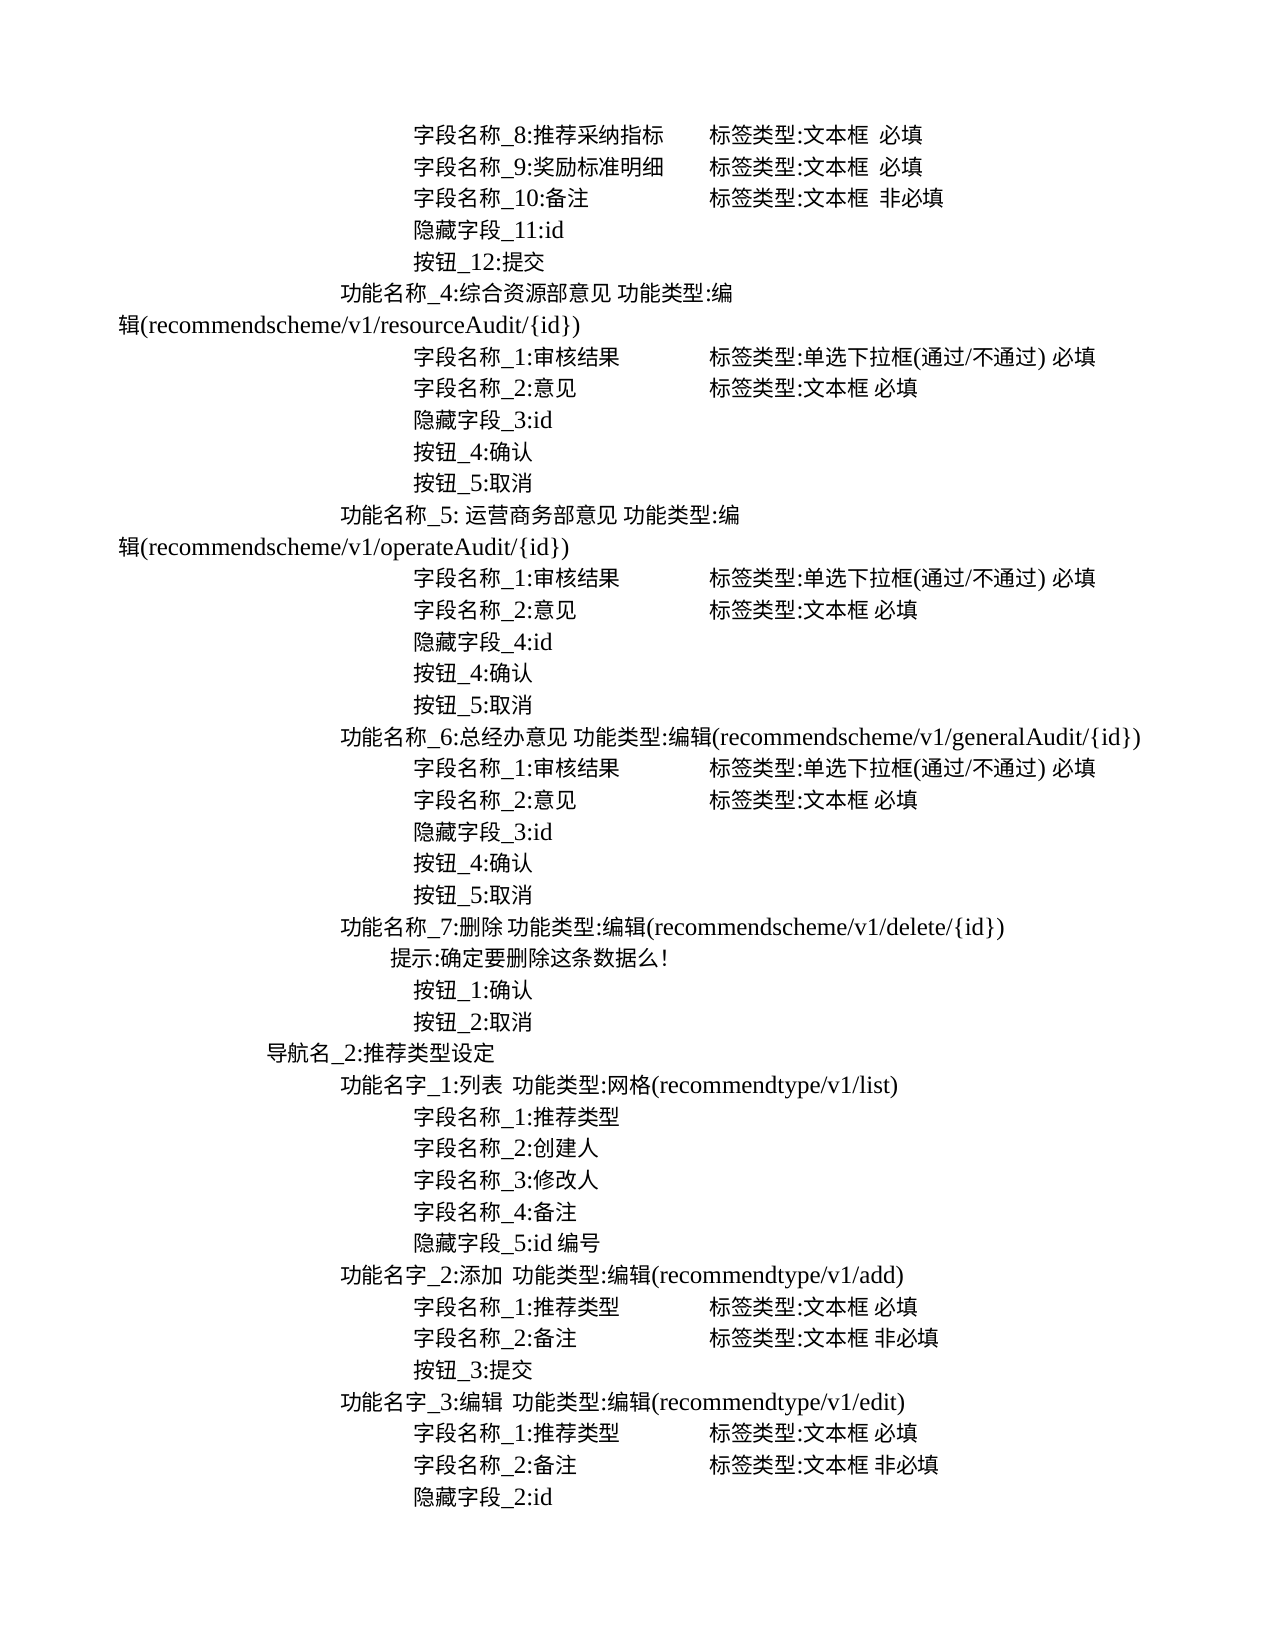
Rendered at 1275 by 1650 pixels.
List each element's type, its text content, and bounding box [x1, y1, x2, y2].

text 按钮_5:取消 [118, 878, 1157, 910]
text 字段名称_2:意见 标签类型:文本框 必填 [118, 593, 1157, 625]
text 按钮_12:提交 [118, 245, 1157, 276]
text 字段名称_1:推荐类型 标签类型:文本框 必填 [118, 1416, 1157, 1448]
text 按钮_5:取消 [118, 466, 1157, 498]
text 字段名称_1:审核结果 标签类型:单选下拉框(通过/不通过) 必填 [118, 751, 1157, 783]
text 功能名称_7:删除 功能类型:编辑(recommendscheme/v1/delete/{id}) [118, 910, 1157, 941]
text 功能名称_4:综合资源部意见 功能类型:编辑(recommendscheme/v1/resourceAudit/{id}) [118, 276, 1157, 340]
text 字段名称_3:修改人 [118, 1163, 1157, 1195]
text 功能名称_6:总经办意见 功能类型:编辑(recommendscheme/v1/generalAudit/{id}) [118, 720, 1157, 751]
text 功能名字_1:列表 功能类型:网格(recommendtype/v1/list) [118, 1068, 1157, 1100]
text 功能名称_5: 运营商务部意见 功能类型:编辑(recommendscheme/v1/operateAudit/{id}) [118, 498, 1157, 561]
text 字段名称_2:备注 标签类型:文本框 非必填 [118, 1321, 1157, 1353]
text 按钮_4:确认 [118, 846, 1157, 878]
text 提示:确定要删除这条数据么！ [118, 941, 1157, 973]
text 字段名称_9:奖励标准明细 标签类型:文本框 必填 [118, 150, 1157, 181]
text 导航名_2:推荐类型设定 [118, 1036, 1157, 1068]
text 按钮_2:取消 [118, 1005, 1157, 1036]
text 字段名称_1:审核结果 标签类型:单选下拉框(通过/不通过) 必填 [118, 561, 1157, 593]
text 字段名称_2:备注 标签类型:文本框 非必填 [118, 1448, 1157, 1480]
text 功能名字_3:编辑 功能类型:编辑(recommendtype/v1/edit) [118, 1385, 1157, 1416]
text 字段名称_2:意见 标签类型:文本框 必填 [118, 783, 1157, 815]
text 字段名称_10:备注 标签类型:文本框 非必填 [118, 181, 1157, 213]
text 按钮_1:确认 [118, 973, 1157, 1005]
text 功能名字_2:添加 功能类型:编辑(recommendtype/v1/add) [118, 1258, 1157, 1290]
text 隐藏字段_5:id编号 [118, 1226, 1157, 1258]
text 字段名称_1:审核结果 标签类型:单选下拉框(通过/不通过) 必填 [118, 340, 1157, 371]
text 字段名称_8:推荐采纳指标 标签类型:文本框 必填 [118, 118, 1157, 150]
text 按钮_5:取消 [118, 688, 1157, 720]
text 隐藏字段_11:id [118, 213, 1157, 245]
text 字段名称_2:意见 标签类型:文本框 必填 [118, 371, 1157, 403]
text 字段名称_2:创建人 [118, 1131, 1157, 1163]
text 字段名称_1:推荐类型 标签类型:文本框 必填 [118, 1290, 1157, 1321]
text 字段名称_4:备注 [118, 1195, 1157, 1226]
text 按钮_3:提交 [118, 1353, 1157, 1385]
text 隐藏字段_4:id [118, 625, 1157, 656]
text 字段名称_1:推荐类型 [118, 1100, 1157, 1131]
text 隐藏字段_2:id [118, 1480, 1157, 1511]
text 按钮_4:确认 [118, 656, 1157, 688]
text 隐藏字段_3:id [118, 403, 1157, 435]
text 隐藏字段_3:id [118, 815, 1157, 846]
text 按钮_4:确认 [118, 435, 1157, 466]
